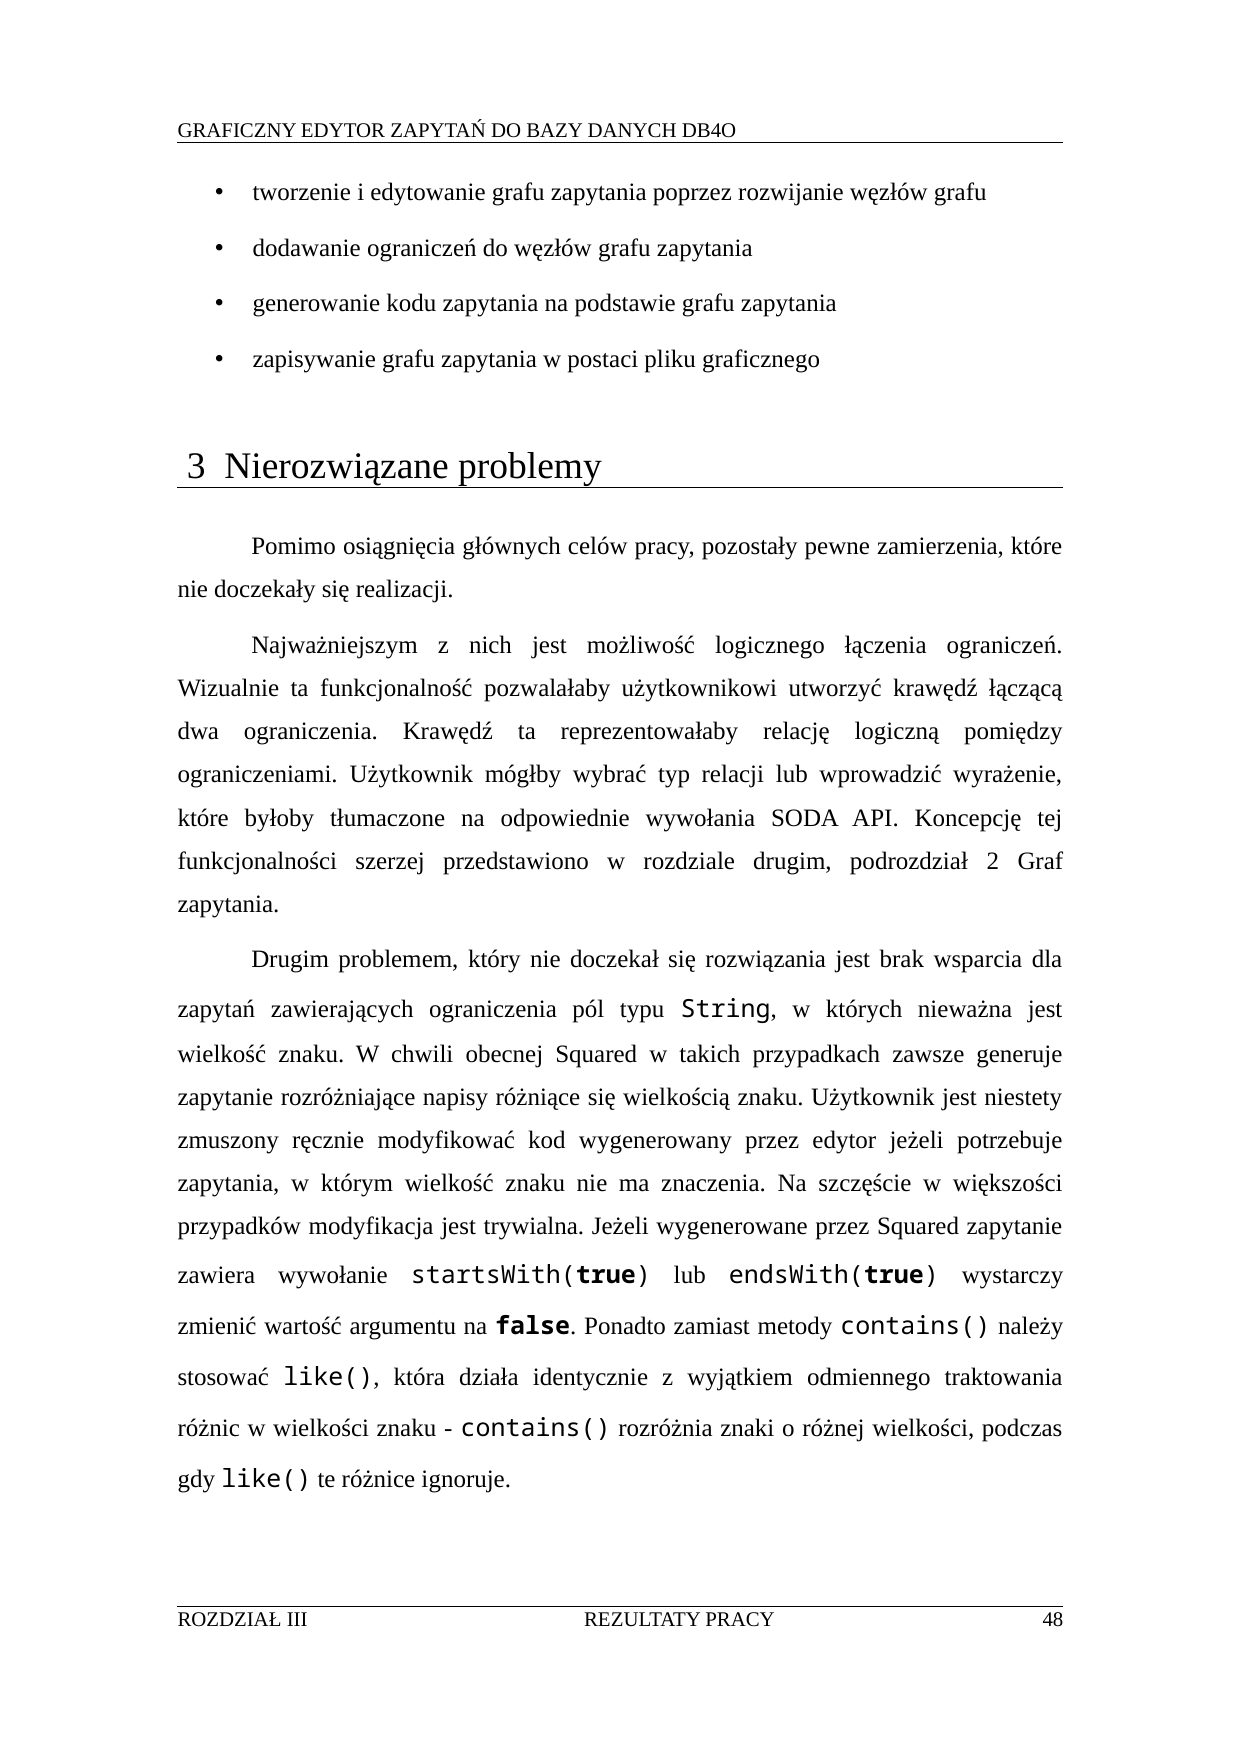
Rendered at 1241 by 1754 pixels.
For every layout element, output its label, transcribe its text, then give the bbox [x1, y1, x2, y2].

list generowanie kodu zapytania na podstawie grafu zapytania [215, 288, 1063, 317]
text Najważniejszym z nich jest możliwość logicznego łączenia ograniczeń. Wizualnie ta funkcjonalność pozwalałaby użytkownikowi utworzyć krawędź łączącą dwa ograniczenia. Krawędź ta reprezentowałaby relację logiczną pomiędzy ograniczeniami. Użytkownik mógłby wybrać typ relacji lub wprowadzić wyrażenie, które byłoby tłumaczone na odpowiednie wywołania SODA API. Koncepcję tej funkcjonalności szerzej przedstawiono w rozdziale drugim, podrozdział 2 Graf zapytania. [177, 630, 1063, 918]
text Drugim problemem, który nie doczekał się rozwiązania jest brak wsparcia dla zapytań zawierających ograniczenia pól typu String, w których nieważna jest wielkość znaku. W chwili obecnej Squared w takich przypadkach zawsze generuje zapytanie rozróżniające napisy różniące się wielkością znaku. Użytkownik jest niestety zmuszony ręcznie modyfikować kod wygenerowany przez edytor jeżeli potrzebuje zapytania, w którym wielkość znaku nie ma znaczenia. Na szczęście w większości przypadków modyfikacja jest trywialna. Jeżeli wygenerowane przez Squared zapytanie zawiera wywołanie startsWith(true) lub endsWith(true) wystarczy zmienić wartość argumentu na false. Ponadto zamiast metody contains() należy stosować like(), która działa identycznie z wyjątkiem odmiennego traktowania różnic w wielkości znaku - contains() rozróżnia znaki o różnej wielkości, podczas gdy like() te różnice ignoruje. [177, 944, 1063, 1495]
list zapisywanie grafu zapytania w postaci pliku graficznego [215, 344, 1063, 373]
subtitle Nierozwiązane problemy [177, 444, 1063, 487]
list dodawanie ograniczeń do węzłów grafu zapytania [215, 233, 1063, 261]
text Pomimo osiągnięcia głównych celów pracy, pozostały pewne zamierzenia, które nie doczekały się realizacji. [177, 531, 1063, 603]
list tworzenie i edytowanie grafu zapytania poprzez rozwijanie węzłów grafu [215, 177, 1063, 206]
